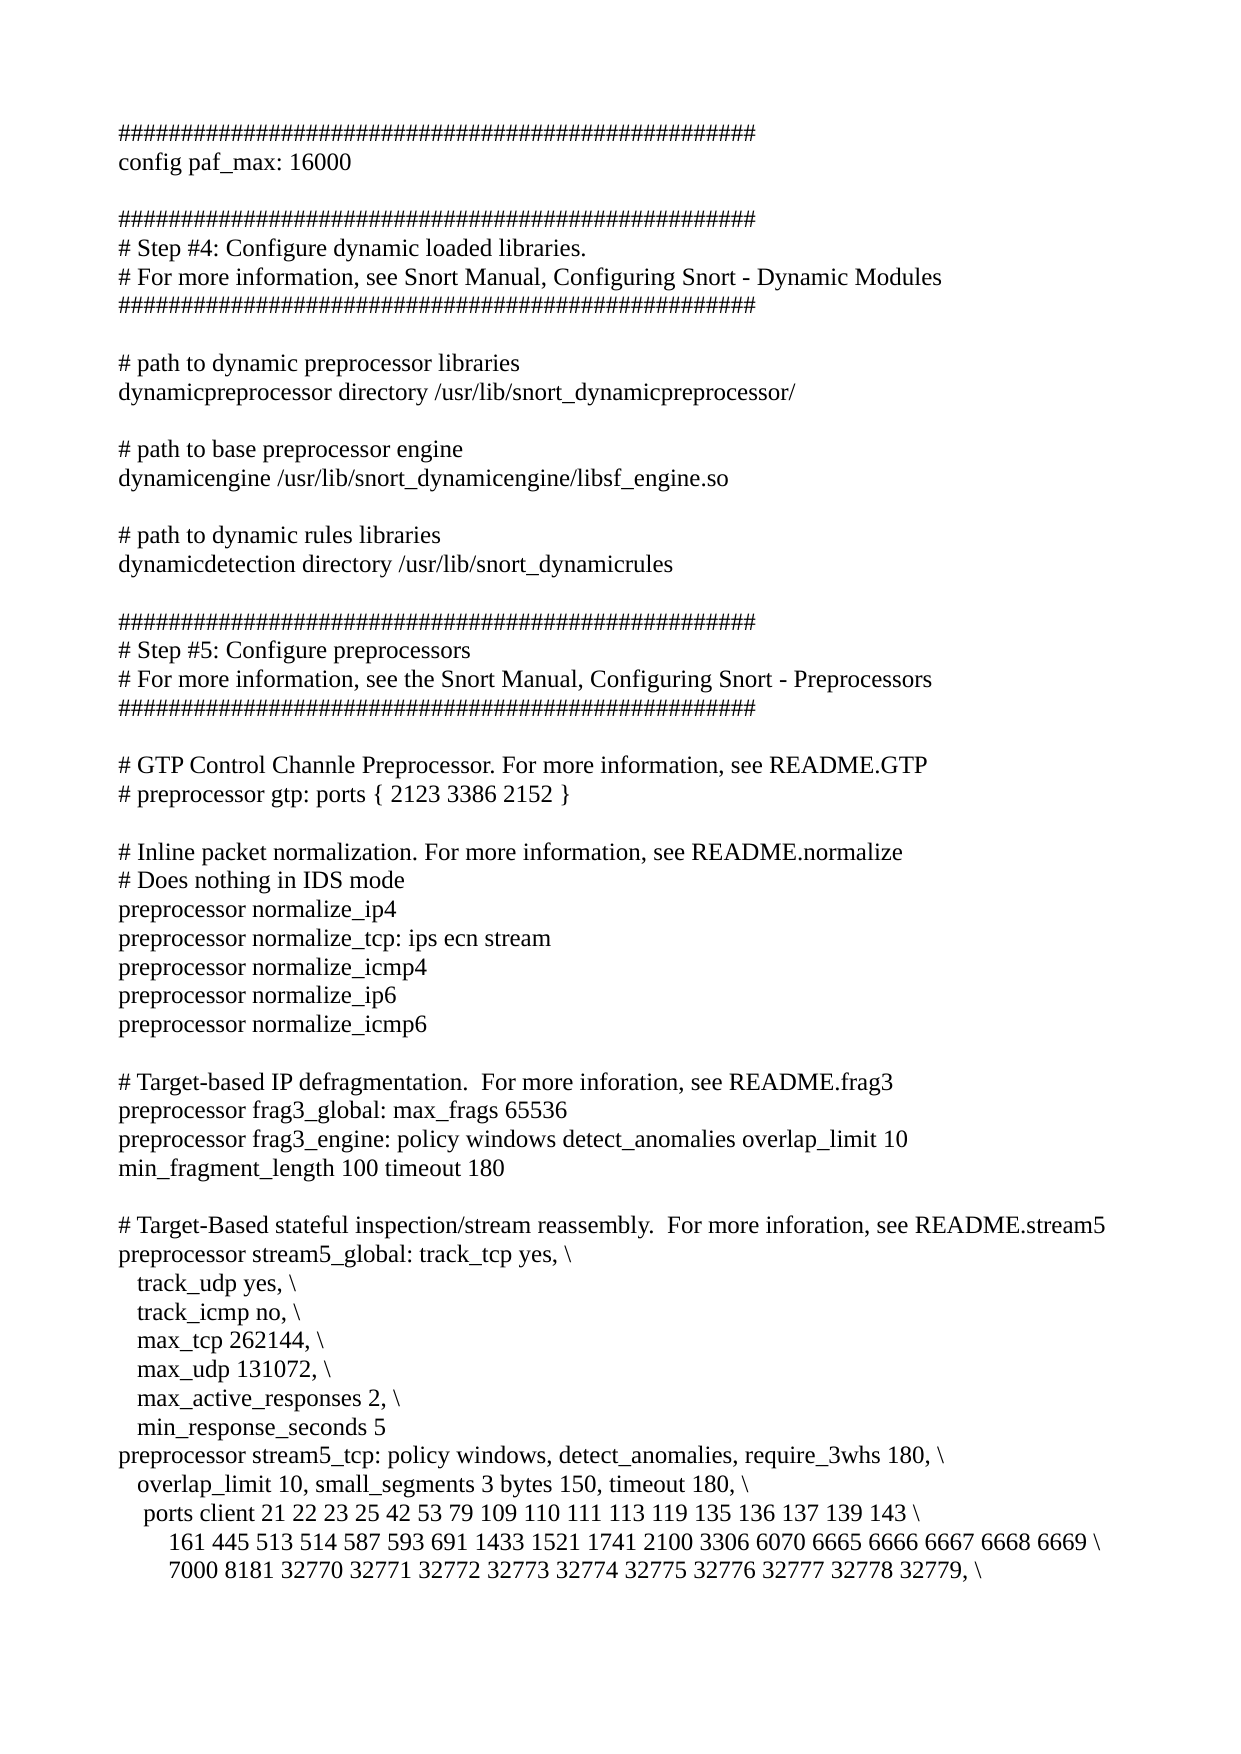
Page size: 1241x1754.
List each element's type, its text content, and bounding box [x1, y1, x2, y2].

text ################################################### [118, 607, 1122, 636]
text preprocessor normalize_ip4 [118, 894, 1122, 923]
text 161 445 513 514 587 593 691 1433 1521 1741 2100 3306 6070 6665 6666 6667 6668 6669 \ [118, 1527, 1122, 1556]
text preprocessor normalize_icmp4 [118, 952, 1122, 981]
text config paf_max: 16000 [118, 147, 1122, 176]
text # path to dynamic preprocessor libraries [118, 348, 1122, 377]
text # Target-Based stateful inspection/stream reassembly. For more inforation, see README.stream5 [118, 1211, 1122, 1239]
text # path to base preprocessor engine [118, 434, 1122, 463]
text max_udp 131072, \ [118, 1354, 1122, 1383]
text preprocessor stream5_tcp: policy windows, detect_anomalies, require_3whs 180, \ [118, 1441, 1122, 1469]
text # For more information, see the Snort Manual, Configuring Snort - Preprocessors [118, 664, 1122, 693]
text ################################################### [118, 291, 1122, 319]
text track_icmp no, \ [118, 1297, 1122, 1326]
text min_response_seconds 5 [118, 1412, 1122, 1441]
text # preprocessor gtp: ports { 2123 3386 2152 } [118, 779, 1122, 808]
text preprocessor normalize_icmp6 [118, 1009, 1122, 1038]
text ################################################### [118, 118, 1122, 147]
text dynamicdetection directory /usr/lib/snort_dynamicrules [118, 549, 1122, 578]
text overlap_limit 10, small_segments 3 bytes 150, timeout 180, \ [118, 1469, 1122, 1498]
text preprocessor frag3_global: max_frags 65536 [118, 1096, 1122, 1124]
text # Target-based IP defragmentation. For more inforation, see README.frag3 [118, 1067, 1122, 1096]
text # Inline packet normalization. For more information, see README.normalize [118, 837, 1122, 866]
text ################################################### [118, 204, 1122, 233]
text preprocessor normalize_tcp: ips ecn stream [118, 923, 1122, 952]
text max_active_responses 2, \ [118, 1383, 1122, 1412]
text # GTP Control Channle Preprocessor. For more information, see README.GTP [118, 751, 1122, 779]
text max_tcp 262144, \ [118, 1326, 1122, 1354]
text # Does nothing in IDS mode [118, 866, 1122, 894]
text # Step #4: Configure dynamic loaded libraries. [118, 233, 1122, 262]
text # Step #5: Configure preprocessors [118, 636, 1122, 664]
text preprocessor frag3_engine: policy windows detect_anomalies overlap_limit 10 min_fragment_length 100 timeout 180 [118, 1124, 1122, 1182]
text dynamicpreprocessor directory /usr/lib/snort_dynamicpreprocessor/ [118, 377, 1122, 406]
text ################################################### [118, 693, 1122, 722]
text 7000 8181 32770 32771 32772 32773 32774 32775 32776 32777 32778 32779, \ [118, 1556, 1122, 1584]
text track_udp yes, \ [118, 1268, 1122, 1297]
text ports client 21 22 23 25 42 53 79 109 110 111 113 119 135 136 137 139 143 \ [118, 1498, 1122, 1527]
text # path to dynamic rules libraries [118, 521, 1122, 549]
text preprocessor normalize_ip6 [118, 981, 1122, 1009]
text dynamicengine /usr/lib/snort_dynamicengine/libsf_engine.so [118, 463, 1122, 492]
text preprocessor stream5_global: track_tcp yes, \ [118, 1239, 1122, 1268]
text # For more information, see Snort Manual, Configuring Snort - Dynamic Modules [118, 262, 1122, 291]
